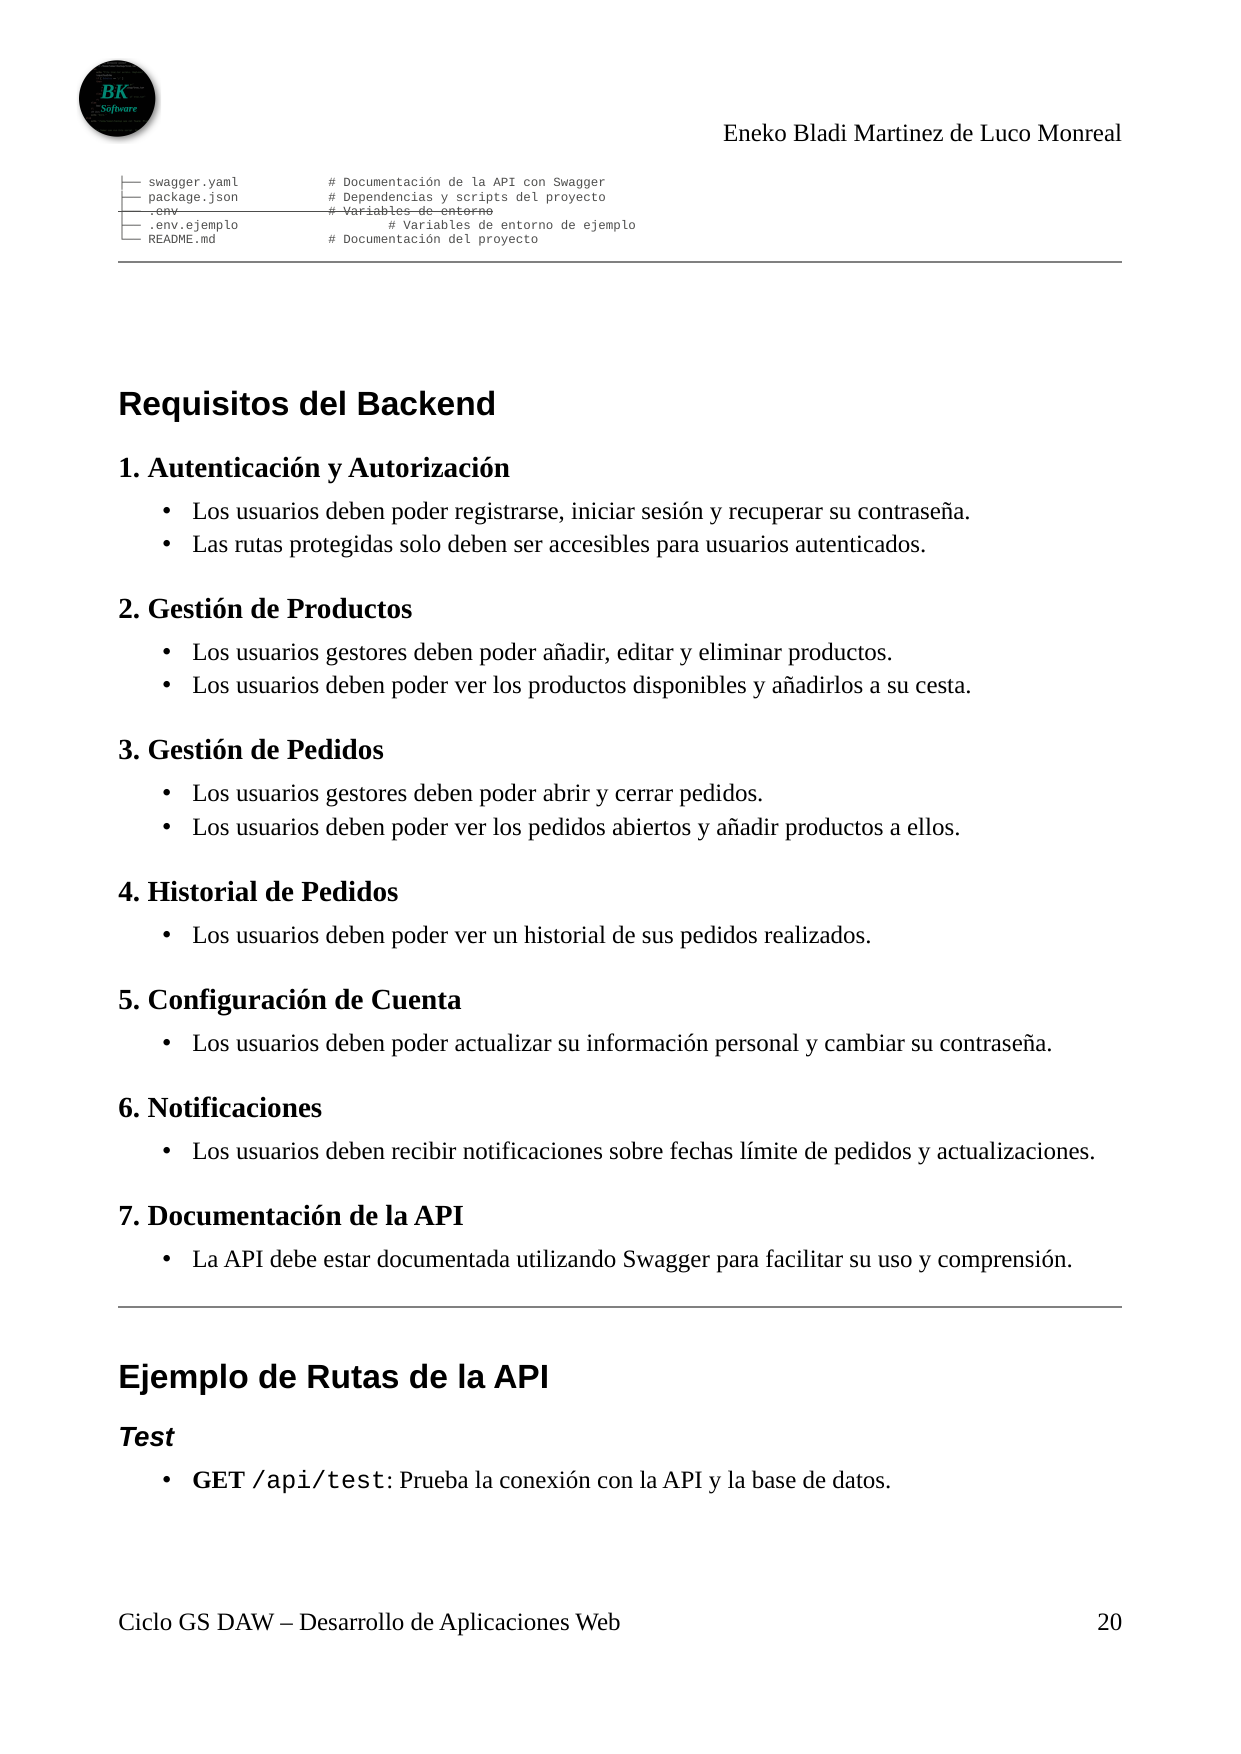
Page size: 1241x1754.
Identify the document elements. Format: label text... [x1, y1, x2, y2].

text ├── package.json # Dependencias y scripts del proyecto [122, 191, 1122, 205]
subtitle 1. Autenticación y Autorización [118, 450, 1122, 483]
list Los usuarios deben poder actualizar su información personal y cambiar su contraseña. [162, 1028, 1122, 1057]
list GET /api/test: Prueba la conexión con la API y la base de datos. [162, 1465, 1122, 1496]
picture [76, 58, 162, 144]
subtitle 3. Gestión de Pedidos [118, 732, 1122, 766]
list Las rutas protegidas solo deben ser accesibles para usuarios autenticados. [162, 529, 1122, 558]
subtitle 5. Configuración de Cuenta [118, 982, 1122, 1016]
text ├── .env.ejemplo # Variables de entorno de ejemplo [122, 219, 1122, 233]
subtitle Ejemplo de Rutas de la API [118, 1357, 1122, 1396]
list Los usuarios gestores deben poder abrir y cerrar pedidos. [162, 778, 1122, 807]
list Los usuarios gestores deben poder añadir, editar y eliminar productos. [162, 637, 1122, 666]
list Los usuarios deben recibir notificaciones sobre fechas límite de pedidos y actualizaciones. [162, 1136, 1122, 1165]
subtitle Requisitos del Backend [118, 384, 1122, 423]
subtitle 7. Documentación de la API [118, 1198, 1122, 1232]
list Los usuarios deben poder ver un historial de sus pedidos realizados. [162, 920, 1122, 948]
list La API debe estar documentada utilizando Swagger para facilitar su uso y comprensión. [162, 1244, 1122, 1273]
text ├── .env # Variables de entorno [122, 205, 1122, 219]
subtitle 4. Historial de Pedidos [118, 874, 1122, 907]
subtitle 2. Gestión de Productos [118, 591, 1122, 625]
list Los usuarios deben poder ver los productos disponibles y añadirlos a su cesta. [162, 670, 1122, 699]
subtitle Test [118, 1421, 1122, 1453]
text ├── swagger.yaml # Documentación de la API con Swagger [118, 176, 1122, 191]
subtitle 6. Notificaciones [118, 1090, 1122, 1124]
text └── README.md # Documentación del proyecto [118, 233, 1122, 247]
list Los usuarios deben poder ver los pedidos abiertos y añadir productos a ellos. [162, 812, 1122, 840]
list Los usuarios deben poder registrarse, iniciar sesión y recuperar su contraseña. [162, 496, 1122, 525]
